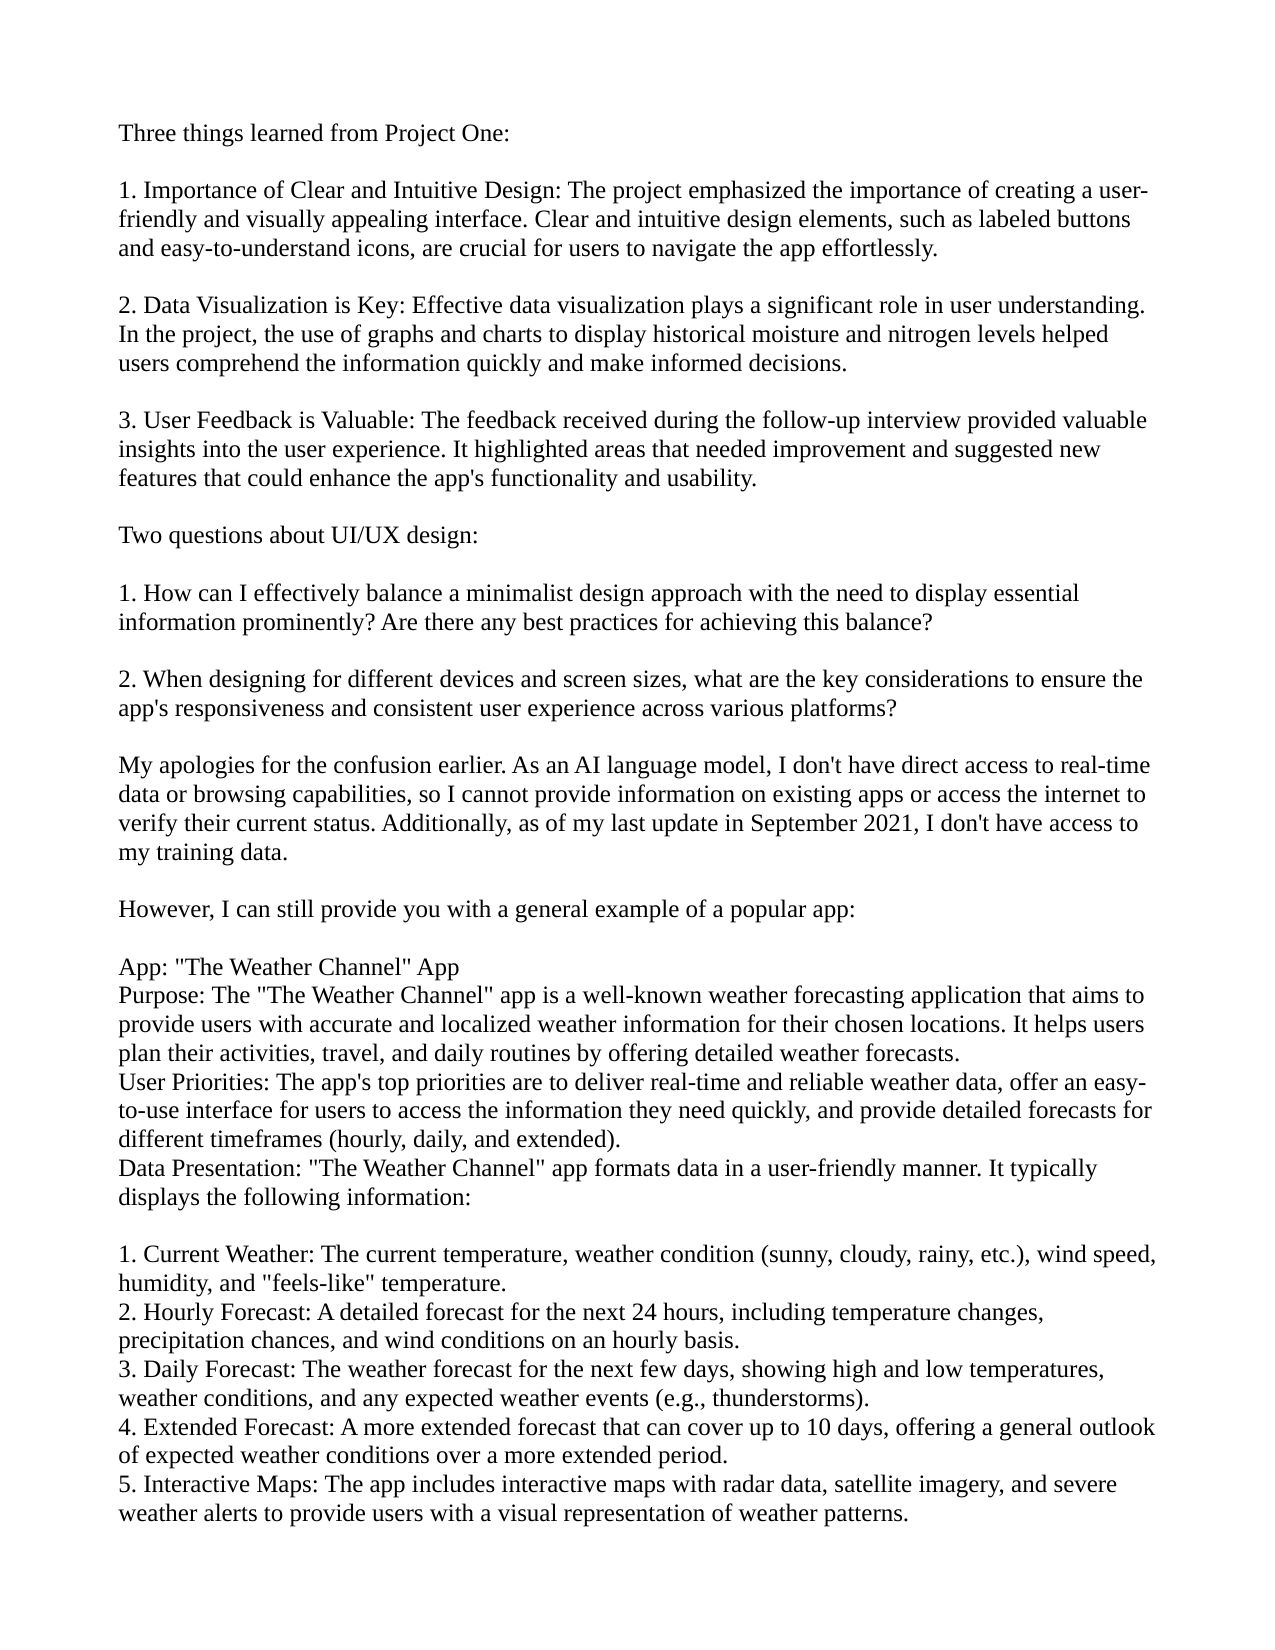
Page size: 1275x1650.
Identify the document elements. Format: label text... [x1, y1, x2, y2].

text 1. How can I effectively balance a minimalist design approach with the need to display essential information prominently? Are there any best practices for achieving this balance? [118, 578, 1157, 636]
text 1. Importance of Clear and Intuitive Design: The project emphasized the importance of creating a user-friendly and visually appealing interface. Clear and intuitive design elements, such as labeled buttons and easy-to-understand icons, are crucial for users to navigate the app effortlessly. [118, 176, 1157, 262]
text Data Presentation: "The Weather Channel" app formats data in a user-friendly manner. It typically displays the following information: [118, 1153, 1157, 1211]
text User Priorities: The app's top priorities are to deliver real-time and reliable weather data, offer an easy-to-use interface for users to access the information they need quickly, and provide detailed forecasts for different timeframes (hourly, daily, and extended). [118, 1067, 1157, 1153]
text Two questions about UI/UX design: [118, 521, 1157, 549]
text 2. Hourly Forecast: A detailed forecast for the next 24 hours, including temperature changes, precipitation chances, and wind conditions on an hourly basis. [118, 1297, 1157, 1354]
text 1. Current Weather: The current temperature, weather condition (sunny, cloudy, rainy, etc.), wind speed, humidity, and "feels-like" temperature. [118, 1239, 1157, 1297]
text 4. Extended Forecast: A more extended forecast that can cover up to 10 days, offering a general outlook of expected weather conditions over a more extended period. [118, 1412, 1157, 1469]
text Purpose: The "The Weather Channel" app is a well-known weather forecasting application that aims to provide users with accurate and localized weather information for their chosen locations. It helps users plan their activities, travel, and daily routines by offering detailed weather forecasts. [118, 981, 1157, 1067]
text 2. Data Visualization is Key: Effective data visualization plays a significant role in user understanding. In the project, the use of graphs and charts to display historical moisture and nitrogen levels helped users comprehend the information quickly and make informed decisions. [118, 291, 1157, 377]
text 3. User Feedback is Valuable: The feedback received during the follow-up interview provided valuable insights into the user experience. It highlighted areas that needed improvement and suggested new features that could enhance the app's functionality and usability. [118, 406, 1157, 492]
text However, I can still provide you with a general example of a popular app: [118, 894, 1157, 923]
text App: "The Weather Channel" App [118, 952, 1157, 981]
text 3. Daily Forecast: The weather forecast for the next few days, showing high and low temperatures, weather conditions, and any expected weather events (e.g., thunderstorms). [118, 1354, 1157, 1412]
text Three things learned from Project One: [118, 118, 1157, 147]
text My apologies for the confusion earlier. As an AI language model, I don't have direct access to real-time data or browsing capabilities, so I cannot provide information on existing apps or access the internet to verify their current status. Additionally, as of my last update in September 2021, I don't have access to my training data. [118, 751, 1157, 866]
text 2. When designing for different devices and screen sizes, what are the key considerations to ensure the app's responsiveness and consistent user experience across various platforms? [118, 664, 1157, 722]
text 5. Interactive Maps: The app includes interactive maps with radar data, satellite imagery, and severe weather alerts to provide users with a visual representation of weather patterns. [118, 1469, 1157, 1527]
